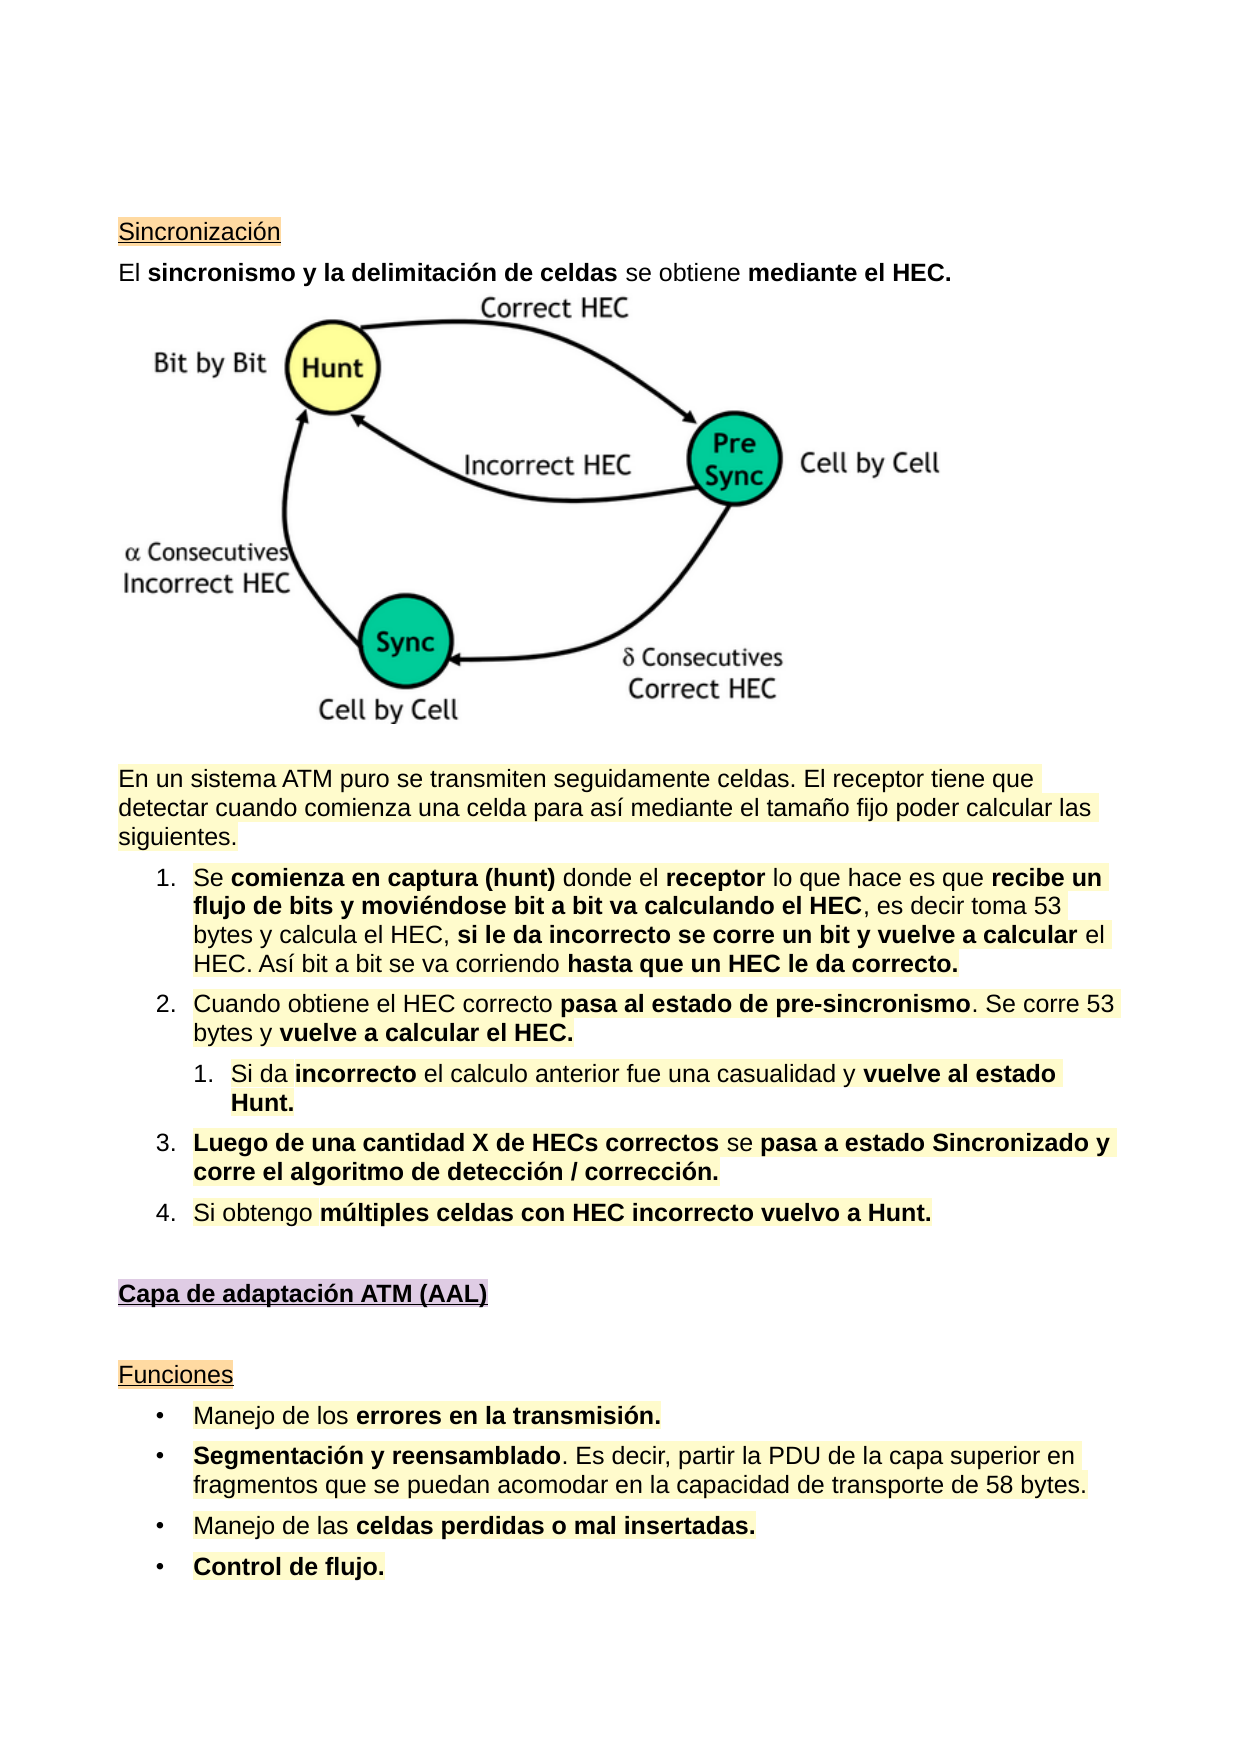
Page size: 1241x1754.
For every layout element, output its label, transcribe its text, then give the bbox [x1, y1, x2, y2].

picture [120, 292, 942, 724]
list Control de flujo. [156, 1552, 1122, 1580]
list Luego de una cantidad X de HECs correctos se pasa a estado Sincronizado y corre el algoritmo de detección / corrección. [156, 1128, 1122, 1186]
list Manejo de las celdas perdidas o mal insertadas. [156, 1511, 1122, 1540]
list Cuando obtiene el HEC correcto pasa al estado de pre-sincronismo. Se corre 53 bytes y vuelve a calcular el HEC. [156, 989, 1122, 1047]
text El sincronismo y la delimitación de celdas se obtiene mediante el HEC. [118, 258, 1122, 286]
text Funciones [118, 1360, 1122, 1389]
list Segmentación y reensamblado. Es decir, partir la PDU de la capa superior en fragmentos que se puedan acomodar en la capacidad de transporte de 58 bytes. [156, 1441, 1122, 1499]
list Manejo de los errores en la transmisión. [156, 1401, 1122, 1429]
text En un sistema ATM puro se transmiten seguidamente celdas. El receptor tiene que detectar cuando comienza una celda para así mediante el tamaño fijo poder calcular las siguientes. [118, 764, 1122, 851]
text Sincronización [118, 217, 1122, 246]
list Si obtengo múltiples celdas con HEC incorrecto vuelvo a Hunt. [156, 1197, 1122, 1226]
list Si da incorrecto el calculo anterior fue una casualidad y vuelve al estado Hunt. [193, 1059, 1122, 1116]
text Capa de adaptación ATM (AAL) [118, 1279, 1122, 1307]
list Se comienza en captura (hunt) donde el receptor lo que hace es que recibe un flujo de bits y moviéndose bit a bit va calculando el HEC, es decir toma 53 bytes y calcula el HEC, si le da incorrecto se corre un bit y vuelve a calcular el HEC. Así bit a bit se va corriendo hasta que un HEC le da correcto. [156, 862, 1122, 977]
